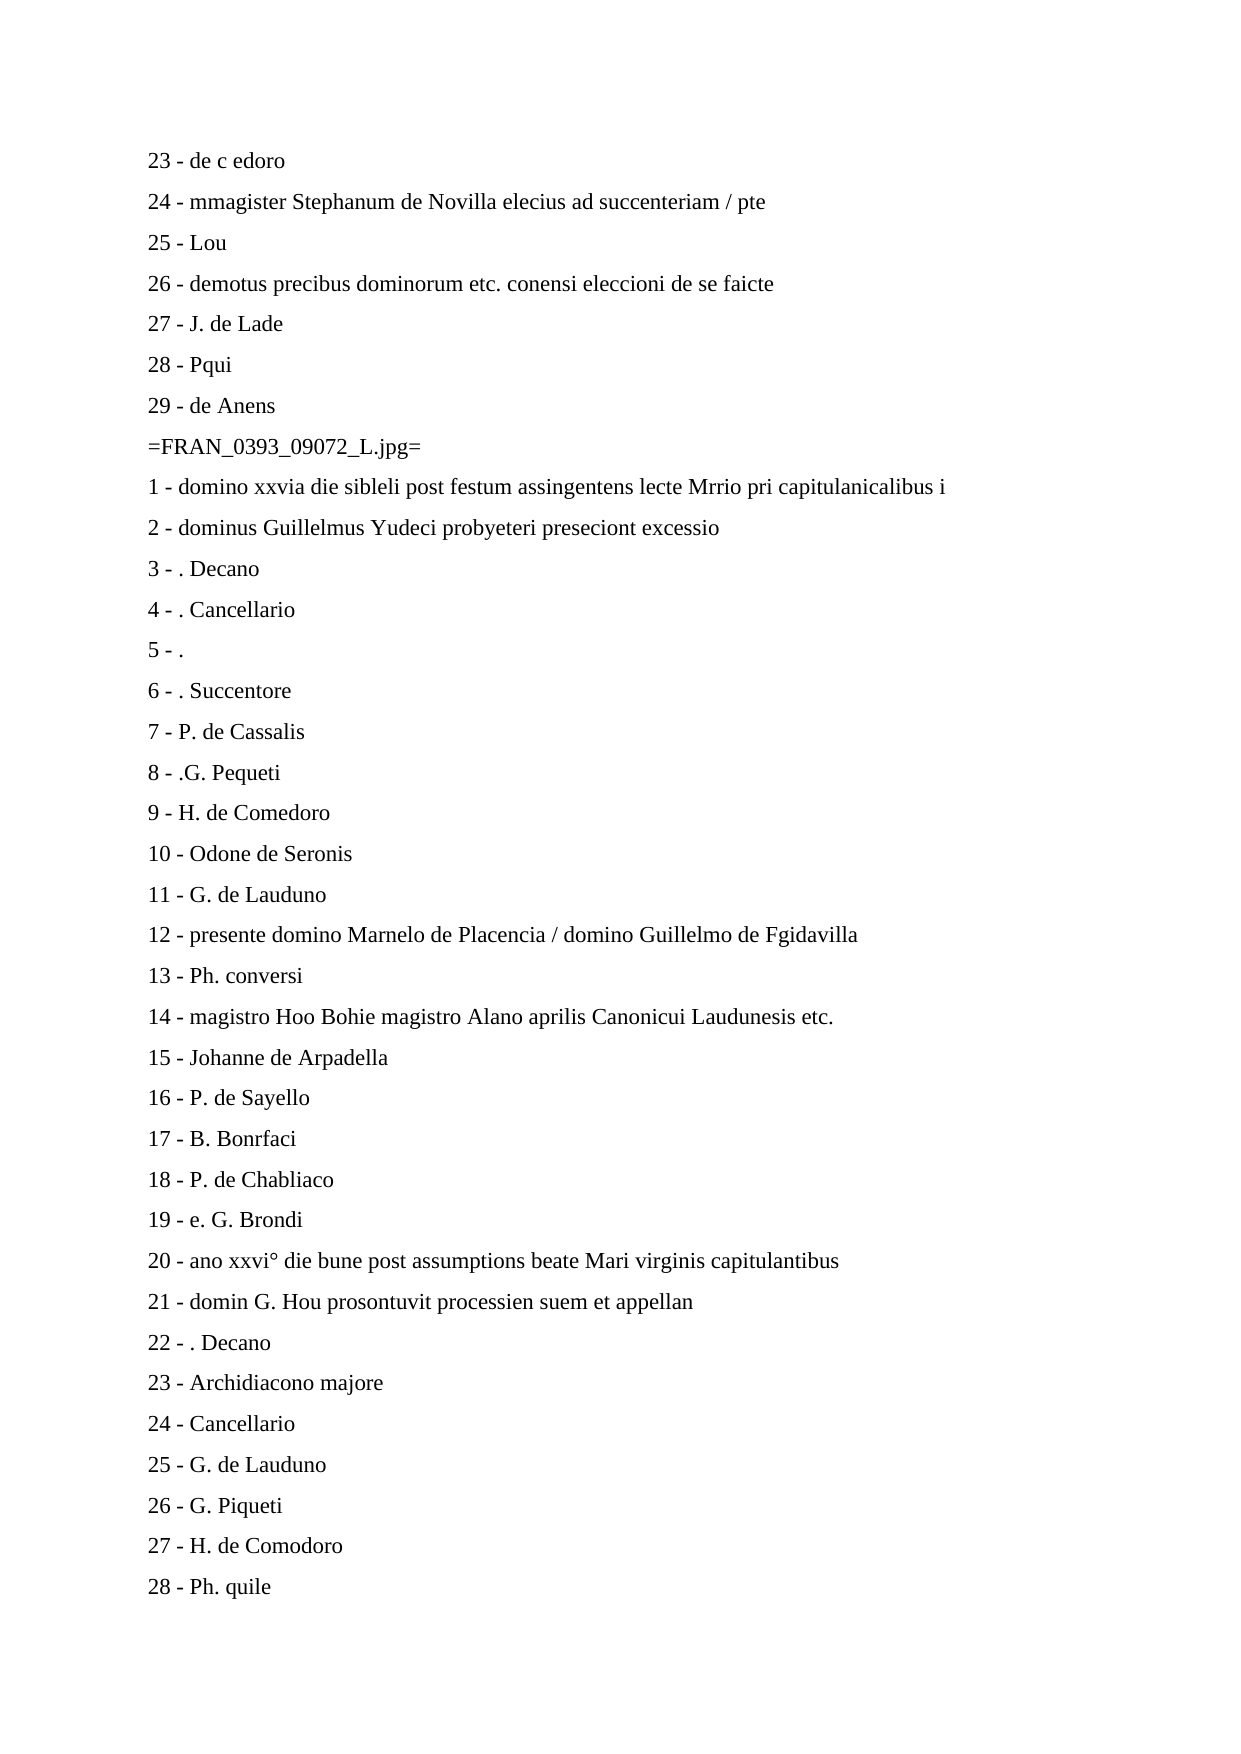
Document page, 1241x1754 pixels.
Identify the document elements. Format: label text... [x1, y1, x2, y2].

text 11 - G. de Lauduno [148, 881, 1093, 907]
text 16 - P. de Sayello [148, 1084, 1093, 1111]
text 20 - ano xxvi° die bune post assumptions beate Mari virginis capitulantibus [148, 1247, 1093, 1274]
text 24 - mmagister Stephanum de Novilla elecius ad succenteriam / pte [148, 188, 1093, 215]
text 2 - dominus Guillelmus Yudeci probyeteri preseciont excessio [148, 514, 1093, 541]
text 9 - H. de Comedoro [148, 799, 1093, 826]
text 25 - Lou [148, 229, 1093, 255]
text 27 - H. de Comodoro [148, 1532, 1093, 1559]
text 15 - Johanne de Arpadella [148, 1044, 1093, 1070]
text 22 - . Decano [148, 1329, 1093, 1355]
text 29 - de Anens [148, 392, 1093, 418]
text 28 - Ph. quile [148, 1573, 1093, 1599]
text 25 - G. de Lauduno [148, 1451, 1093, 1477]
text 27 - J. de Lade [148, 311, 1093, 337]
text 5 - . [148, 636, 1093, 663]
text 13 - Ph. conversi [148, 962, 1093, 988]
text =FRAN_0393_09072_L.jpg= [148, 433, 1093, 459]
text 21 - domin G. Hou prosontuvit processien suem et appellan [148, 1288, 1093, 1314]
text 26 - G. Piqueti [148, 1492, 1093, 1518]
text 17 - B. Bonrfaci [148, 1125, 1093, 1151]
text 8 - .G. Pequeti [148, 758, 1093, 785]
text 7 - P. de Cassalis [148, 718, 1093, 744]
text 3 - . Decano [148, 555, 1093, 581]
text 24 - Cancellario [148, 1410, 1093, 1437]
text 14 - magistro Hoo Bohie magistro Alano aprilis Canonicui Laudunesis etc. [148, 1003, 1093, 1029]
text 12 - presente domino Marnelo de Placencia / domino Guillelmo de Fgidavilla [148, 921, 1093, 948]
text 19 - e. G. Brondi [148, 1207, 1093, 1233]
text 1 - domino xxvia die sibleli post festum assingentens lecte Mrrio pri capitulanicalibus i [148, 473, 1093, 500]
text 18 - P. de Chabliaco [148, 1166, 1093, 1192]
text 28 - Pqui [148, 351, 1093, 378]
text 26 - demotus precibus dominorum etc. conensi eleccioni de se faicte [148, 270, 1093, 296]
text 23 - Archidiacono majore [148, 1369, 1093, 1396]
text 4 - . Cancellario [148, 596, 1093, 622]
text 10 - Odone de Seronis [148, 840, 1093, 866]
text 6 - . Succentore [148, 677, 1093, 703]
text 23 - de c edoro [148, 148, 1093, 174]
